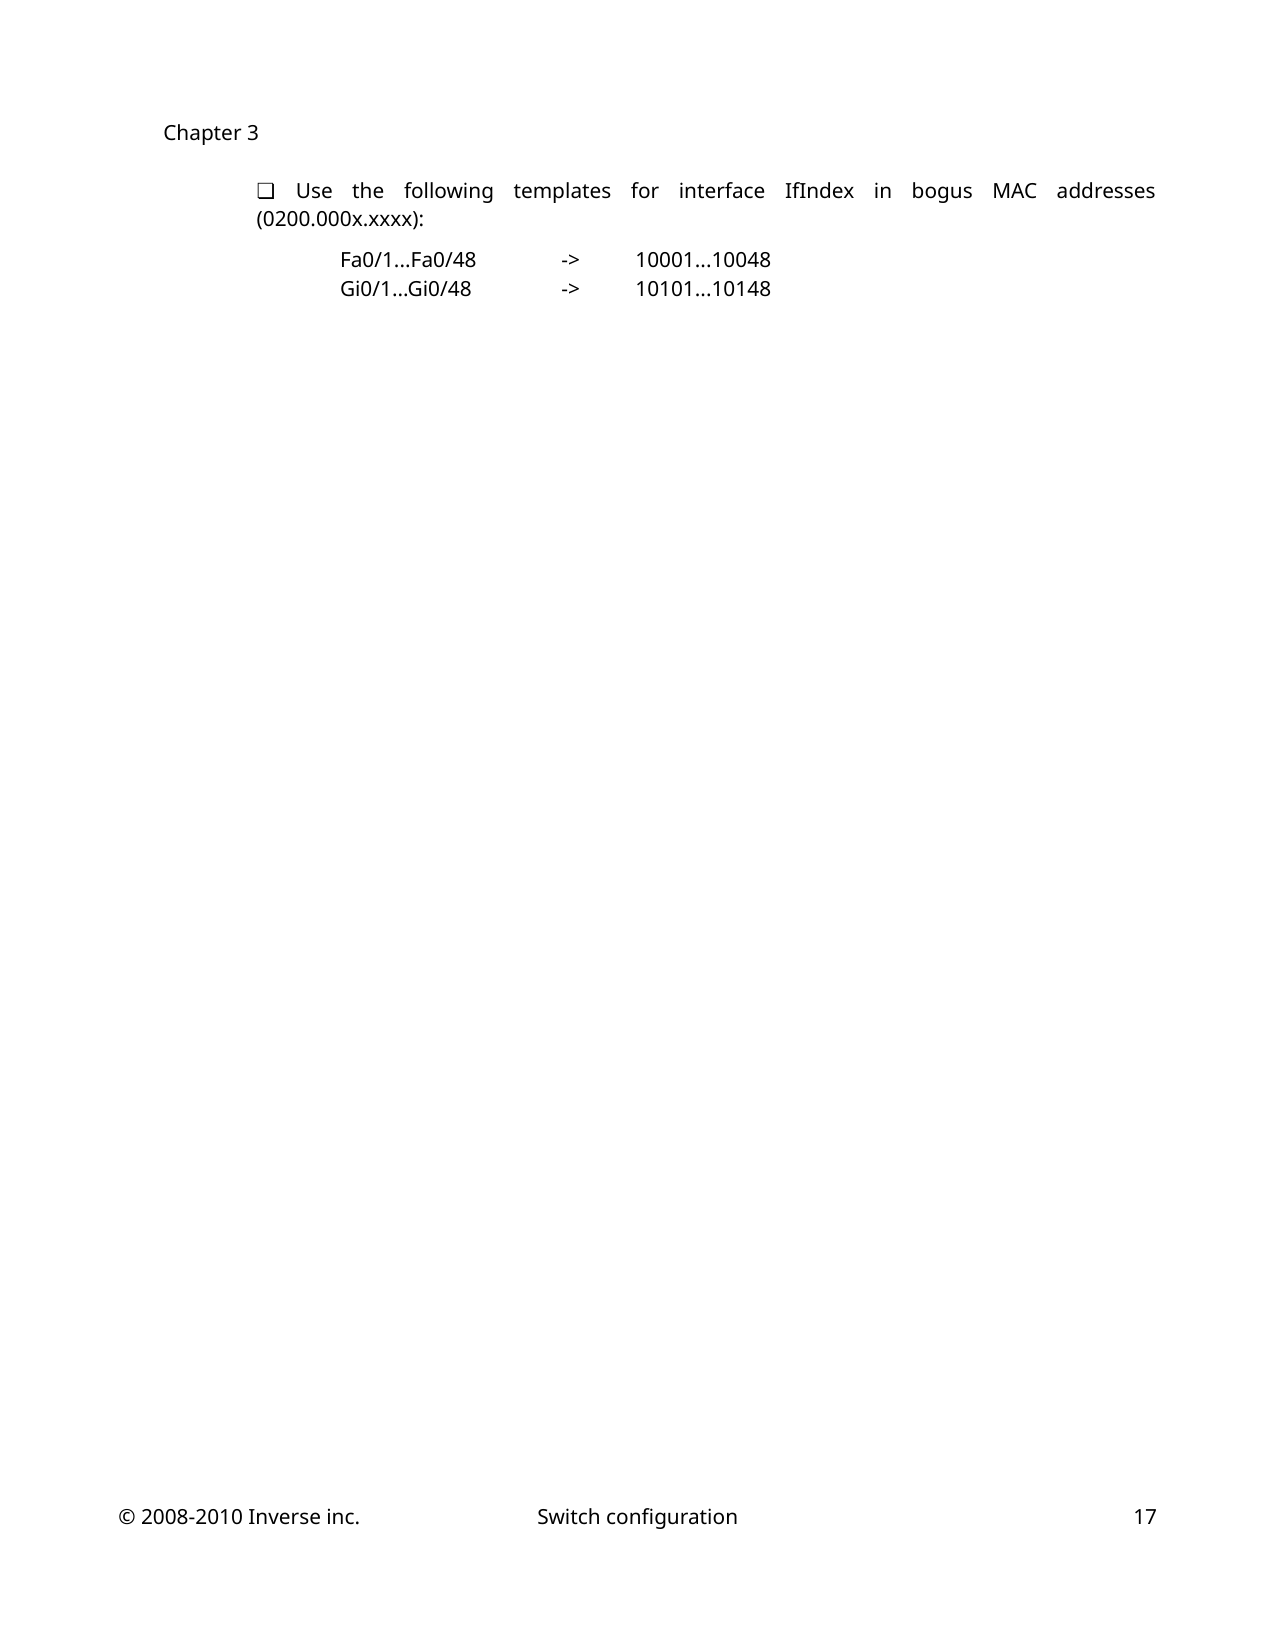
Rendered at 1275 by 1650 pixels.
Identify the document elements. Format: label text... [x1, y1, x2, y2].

list Fa0/1...Fa0/48 -> 10001...10048 Gi0/1...Gi0/48 -> 10101...10148 [302, 245, 1157, 302]
list ❏ Use the following templates for interface IfIndex in bogus MAC addresses (0200.000x.xxxx): [256, 176, 1157, 233]
